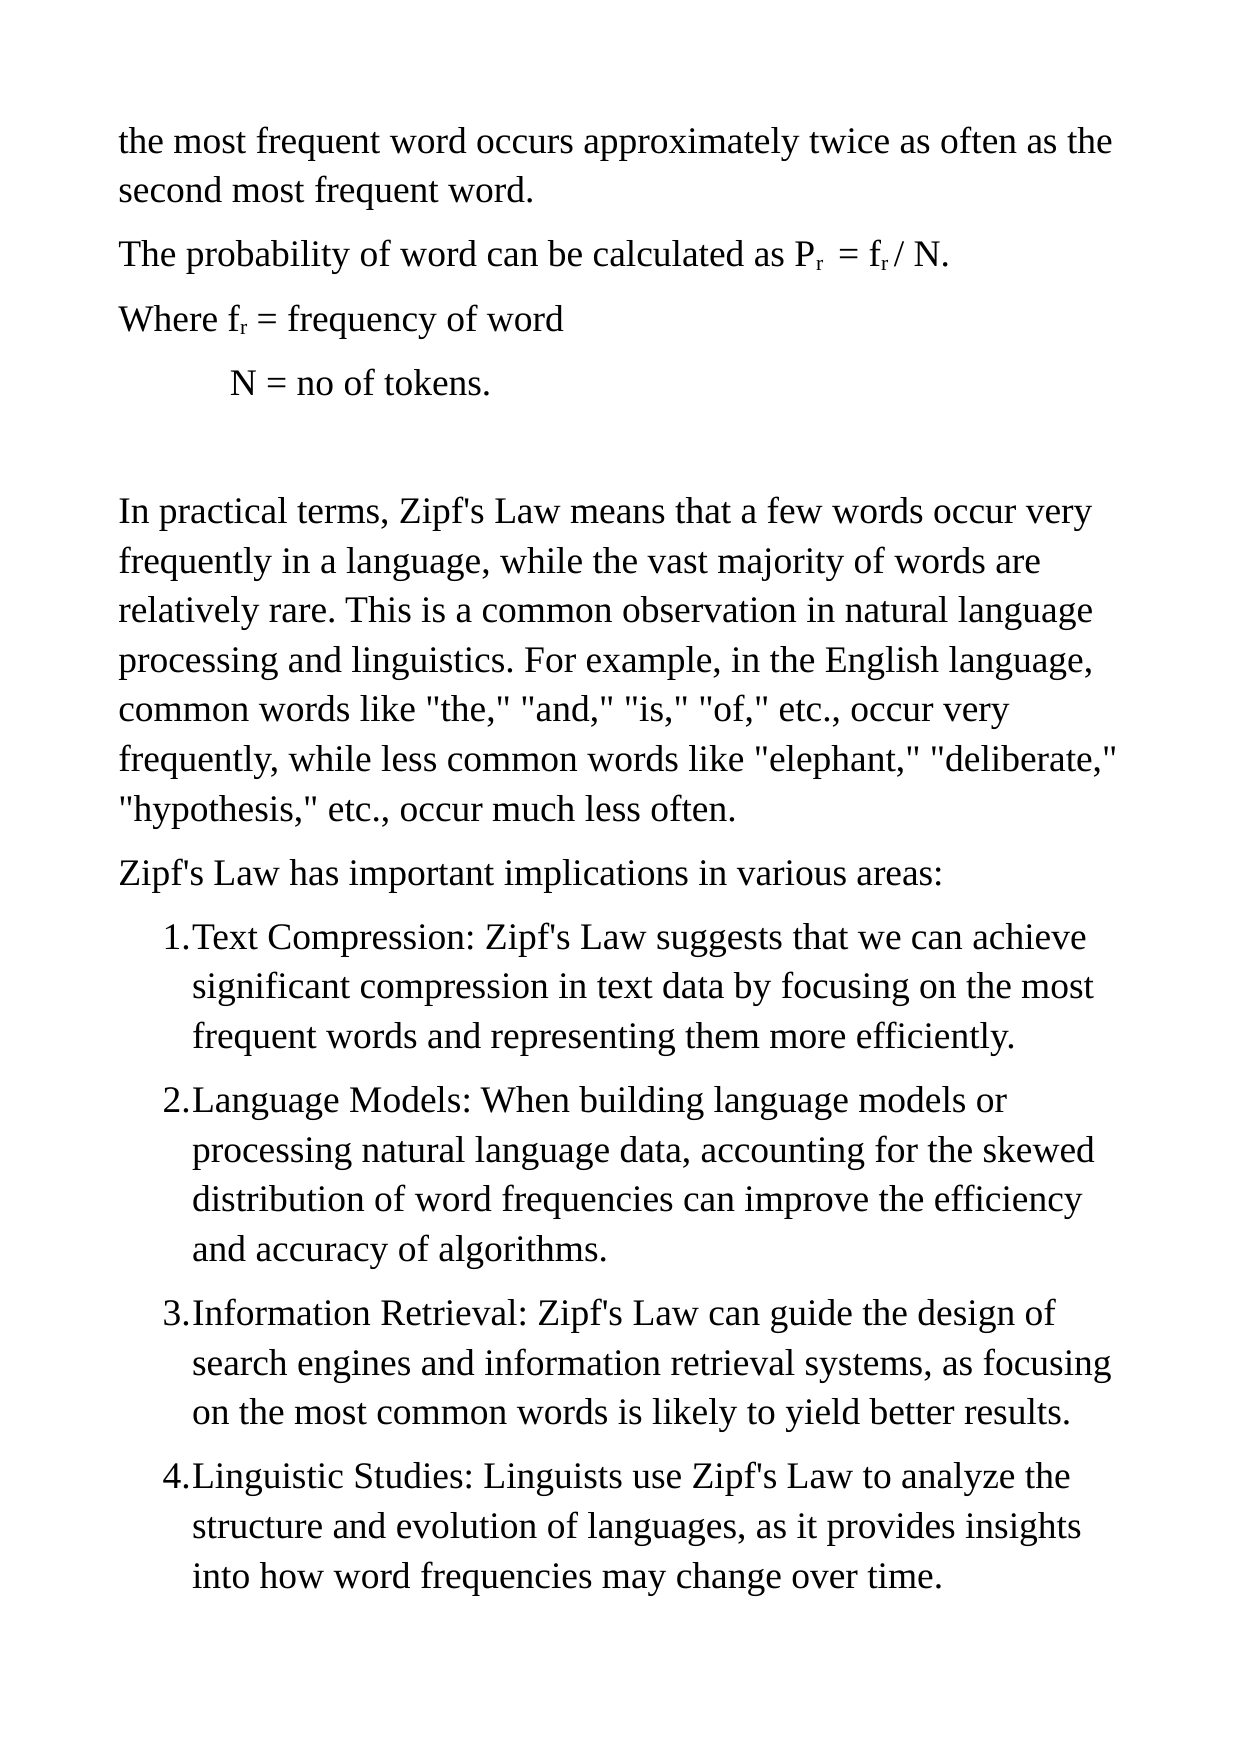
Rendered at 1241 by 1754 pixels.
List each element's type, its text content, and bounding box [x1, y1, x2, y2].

list Linguistic Studies: Linguists use Zipf's Law to analyze the structure and evolution of languages, as it provides insights into how word frequencies may change over time. [162, 1454, 1122, 1596]
text The probability of word can be calculated as Pr = fr / N. [118, 232, 1122, 275]
list Text Compression: Zipf's Law suggests that we can achieve significant compression in text data by focusing on the most frequent words and representing them more efficiently. [162, 914, 1122, 1057]
list Information Retrieval: Zipf's Law can guide the design of search engines and information retrieval systems, as focusing on the most common words is likely to yield better results. [162, 1291, 1122, 1433]
text the most frequent word occurs approximately twice as often as the second most frequent word. [118, 118, 1122, 211]
text Where fr = frequency of word [118, 296, 1122, 339]
text N = no of tokens. [118, 360, 1122, 403]
text Zipf's Law has important implications in various areas: [118, 850, 1122, 893]
text In practical terms, Zipf's Law means that a few words occur very frequently in a language, while the vast majority of words are relatively rare. This is a common observation in natural language processing and linguistics. For example, in the English language, common words like "the," "and," "is," "of," etc., occur very frequently, while less common words like "elephant," "deliberate," "hypothesis," etc., occur much less often. [118, 488, 1122, 829]
list Language Models: When building language models or processing natural language data, accounting for the skewed distribution of word frequencies can improve the efficiency and accuracy of algorithms. [162, 1078, 1122, 1269]
